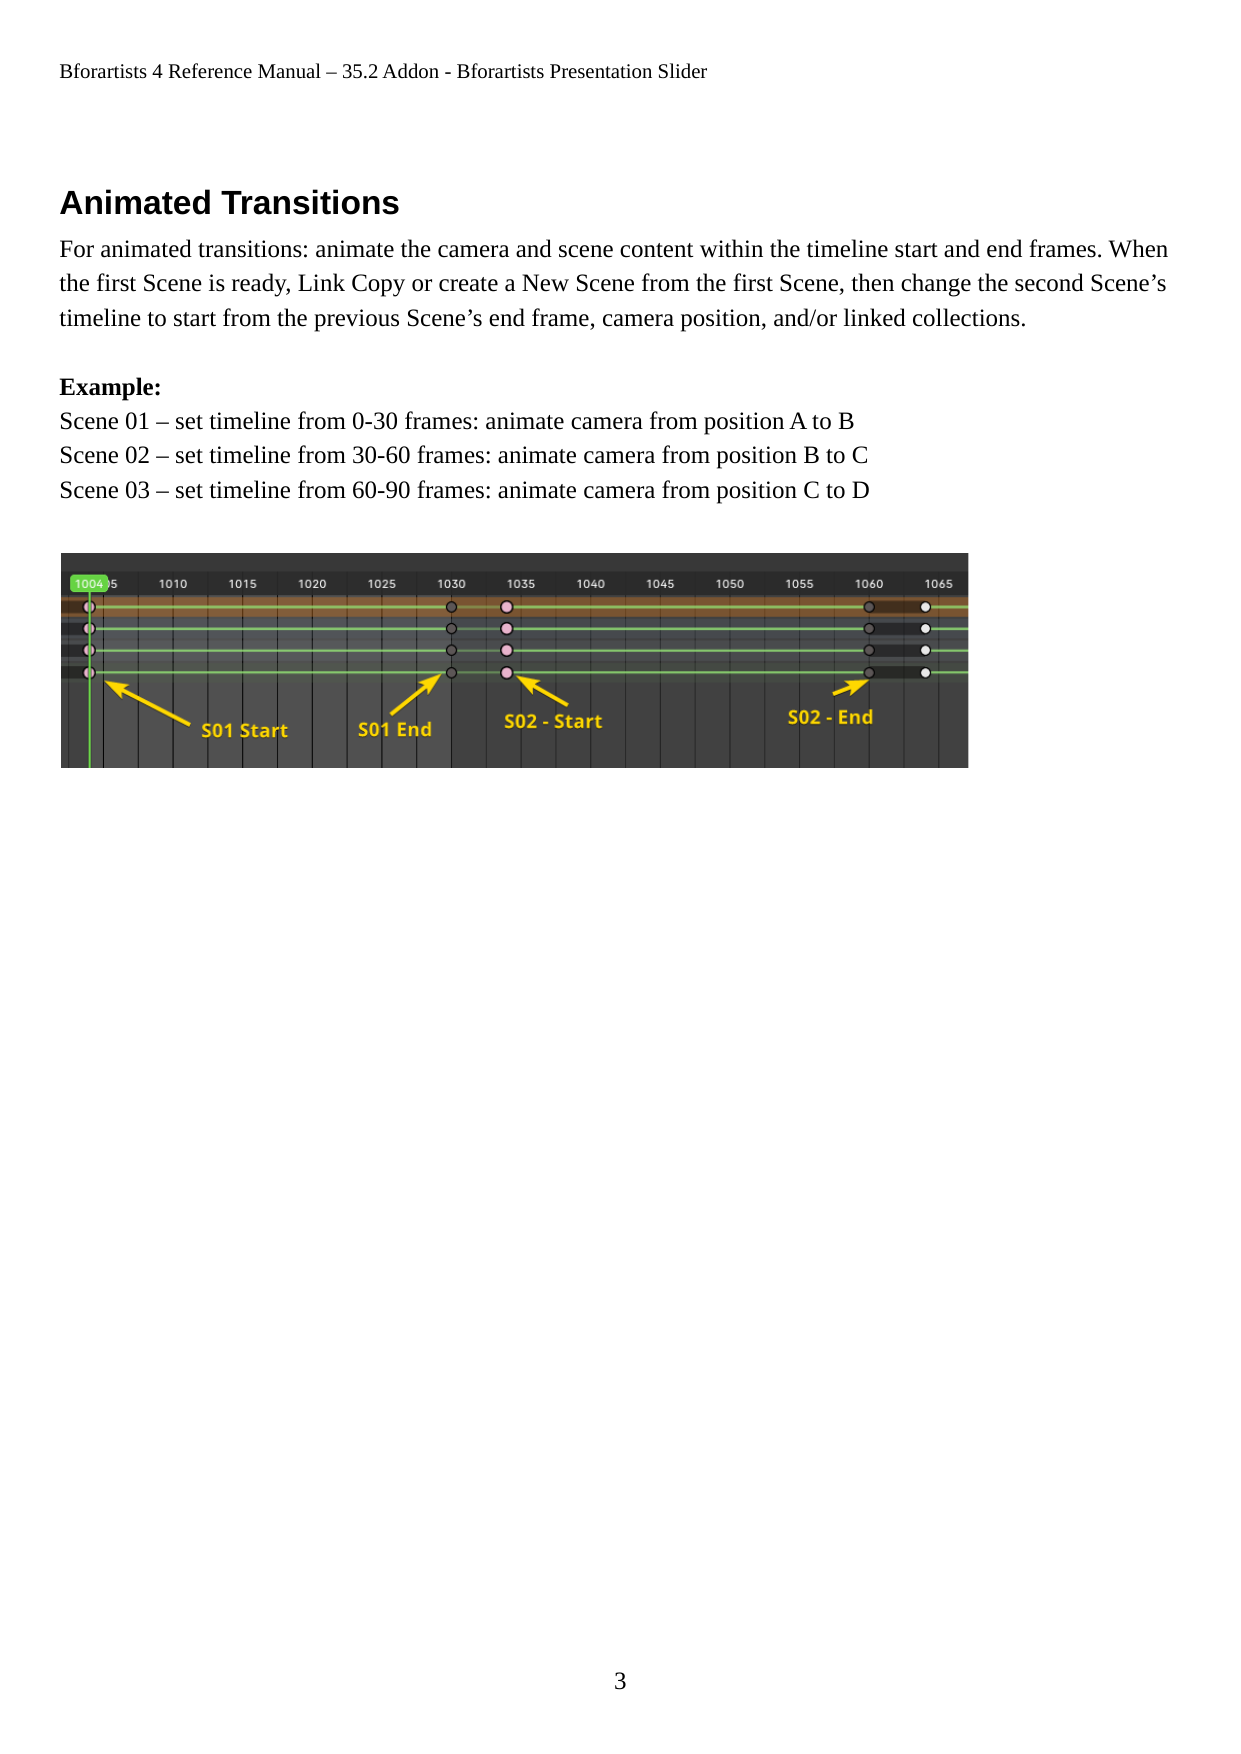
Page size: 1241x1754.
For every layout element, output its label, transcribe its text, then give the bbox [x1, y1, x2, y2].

picture [61, 553, 969, 768]
subtitle Animated Transitions [59, 182, 1181, 221]
text Scene 01 – set timeline from 0-30 frames: animate camera from position A to B [59, 406, 1181, 435]
text For animated transitions: animate the camera and scene content within the timeline start and end frames. When the first Scene is ready, Link Copy or create a New Scene from the first Scene, then change the second Scene’s timeline to start from the previous Scene’s end frame, camera position, and/or linked collections. [59, 234, 1181, 331]
text Scene 03 – set timeline from 60-90 frames: animate camera from position C to D [59, 475, 1181, 504]
text Example: [59, 372, 1181, 400]
text Scene 02 – set timeline from 30-60 frames: animate camera from position B to C [59, 441, 1181, 469]
